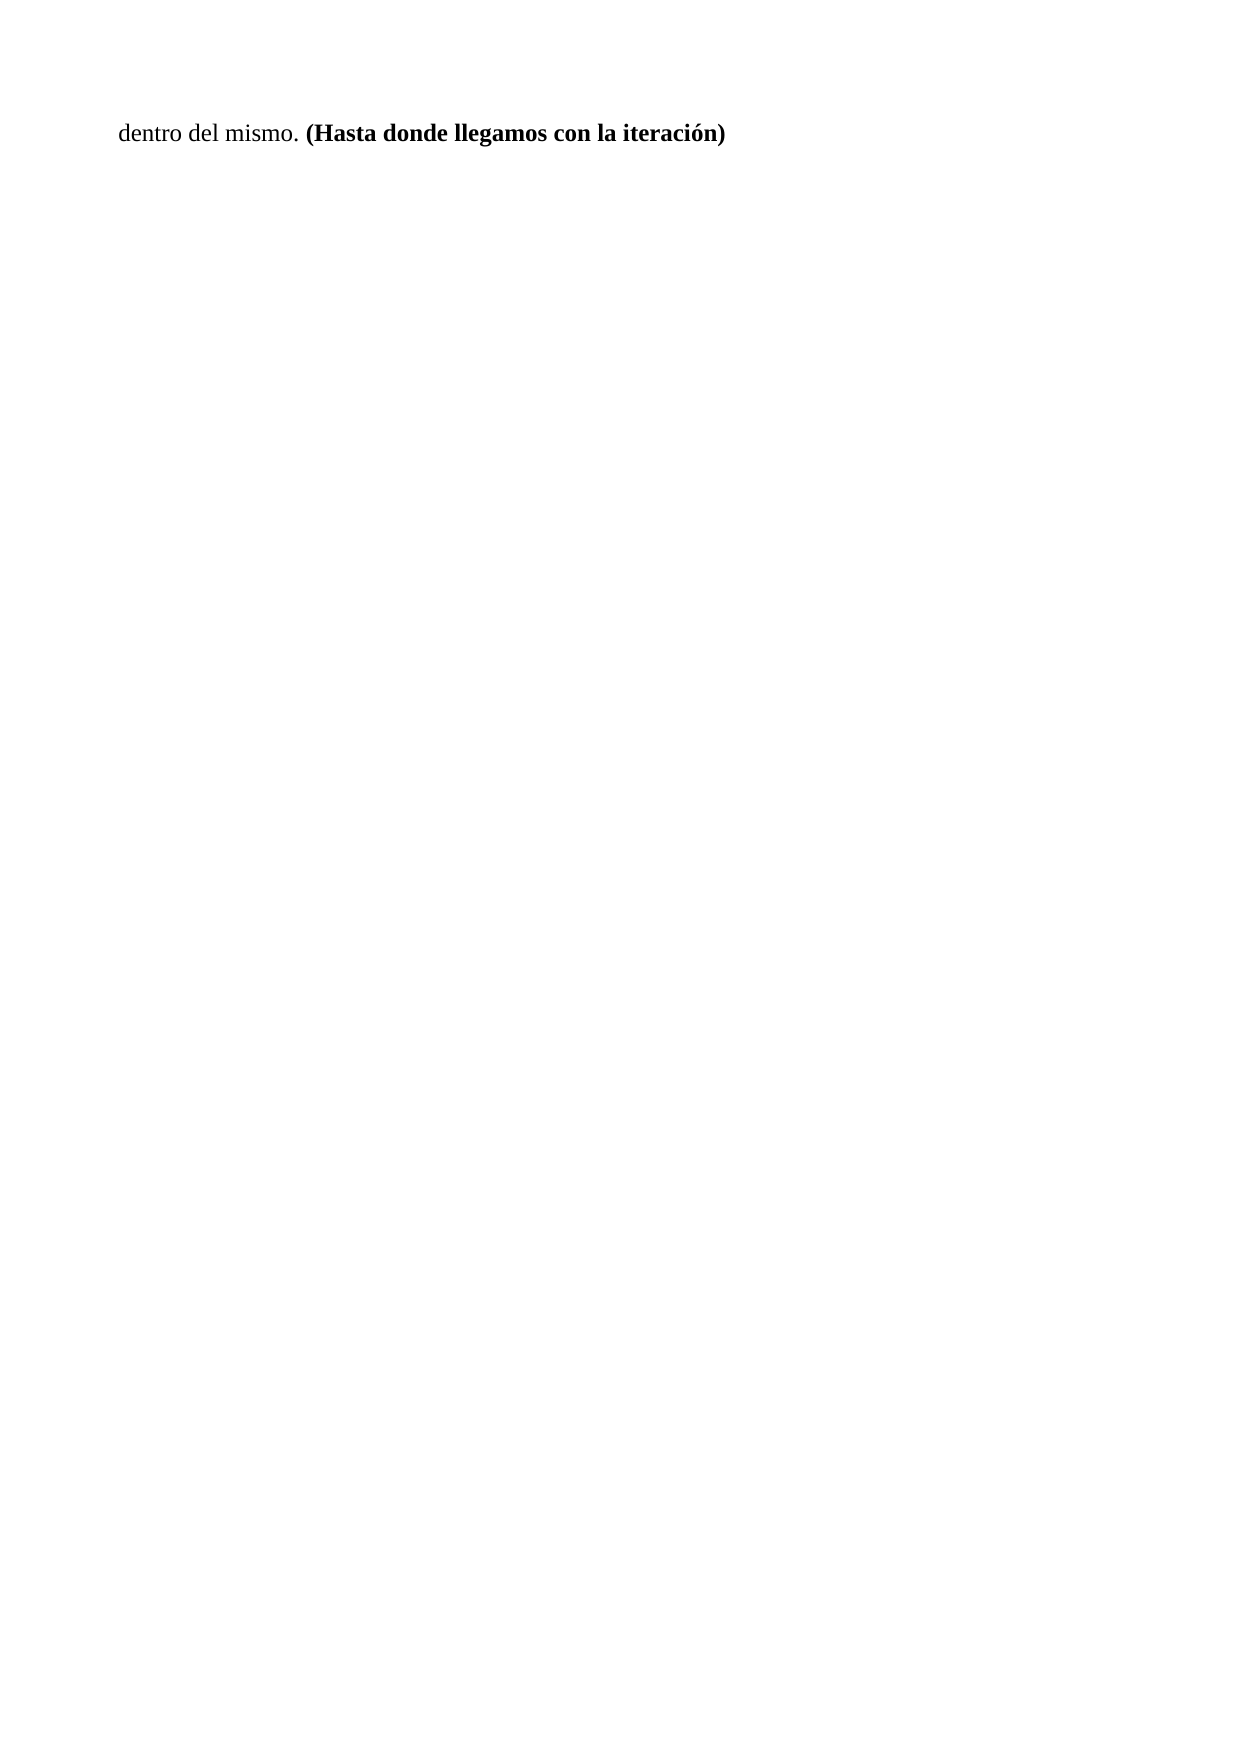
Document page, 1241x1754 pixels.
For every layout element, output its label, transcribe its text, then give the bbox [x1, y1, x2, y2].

text dentro del mismo. (Hasta donde llegamos con la iteración) [118, 118, 1122, 147]
